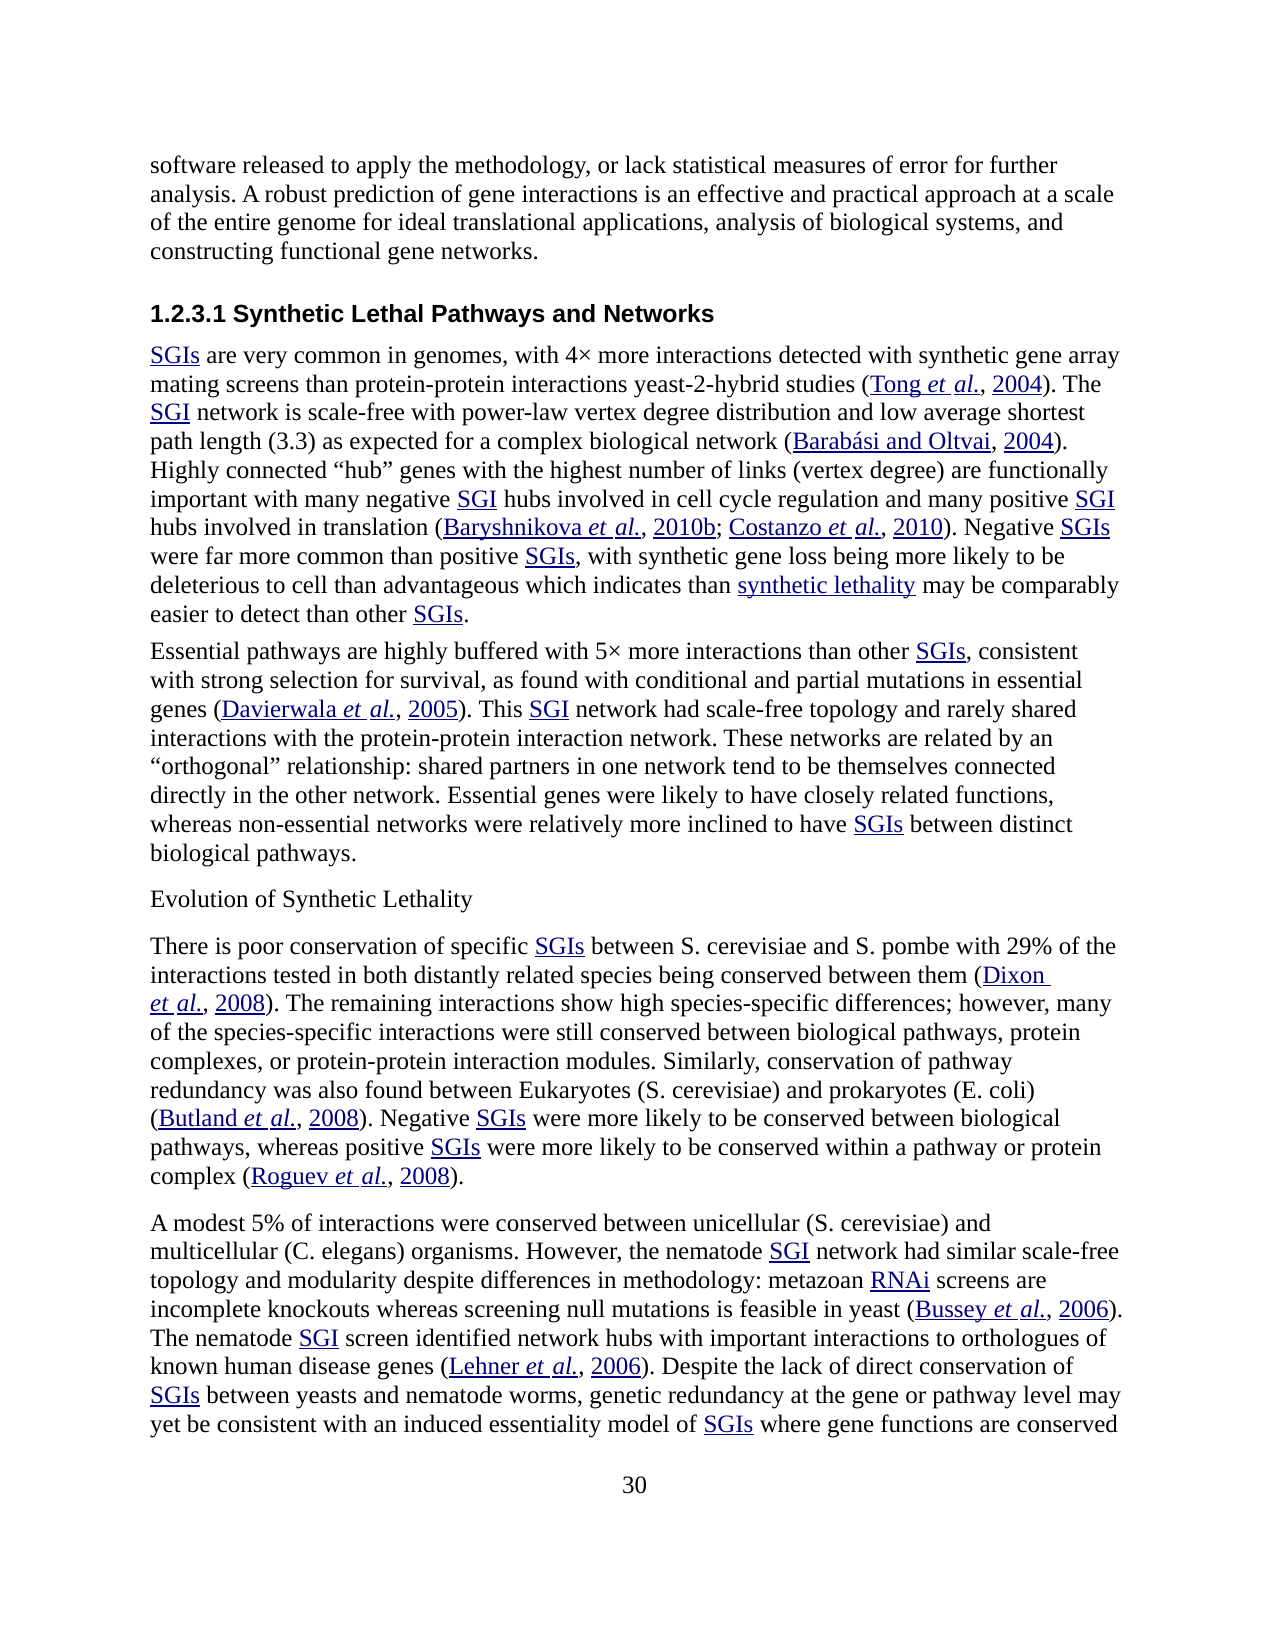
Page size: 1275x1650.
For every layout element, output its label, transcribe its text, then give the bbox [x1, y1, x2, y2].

text Essential pathways are highly buffered with 5× more interactions than other SGIs, consistent with strong selection for survival, as found with conditional and partial mutations in essential genes (Davierwala et al., 2005). This SGI network had scale-free topology and rarely shared interactions with the protein-protein interaction network. These networks are related by an “orthogonal” relationship: shared partners in one network tend to be themselves connected directly in the other network. Essential genes were likely to have closely related functions, whereas non-essential networks were relatively more inclined to have SGIs between distinct biological pathways. [150, 636, 1125, 866]
text There is poor conservation of specific SGIs between S. cerevisiae and S. pombe with 29% of the interactions tested in both distantly related species being conserved between them (Dixon et al., 2008). The remaining interactions show high species-specific differences; however, many of the species-specific interactions were still conserved between biological pathways, protein complexes, or protein-protein interaction modules. Similarly, conservation of pathway redundancy was also found between Eukaryotes (S. cerevisiae) and prokaryotes (E. coli) (Butland et al., 2008). Negative SGIs were more likely to be conserved between biological pathways, whereas positive SGIs were more likely to be conserved within a pathway or protein complex (Roguev et al., 2008). [150, 931, 1125, 1190]
text software released to apply the methodology, or lack statistical measures of error for further analysis. A robust prediction of gene interactions is an effective and practical approach at a scale of the entire genome for ideal translational applications, analysis of biological systems, and constructing functional gene networks. [150, 150, 1125, 265]
text A modest 5% of interactions were conserved between unicellular (S. cerevisiae) and multicellular (C. elegans) organisms. However, the nematode SGI network had similar scale-free topology and modularity despite differences in methodology: metazoan RNAi screens are incomplete knockouts whereas screening null mutations is feasible in yeast (Bussey et al., 2006). The nematode SGI screen identified network hubs with important interactions to orthologues of known human disease genes (Lehner et al., 2006). Despite the lack of direct conservation of SGIs between yeasts and nematode worms, genetic redundancy at the gene or pathway level may yet be consistent with an induced essentiality model of SGIs where gene functions are conserved [150, 1208, 1125, 1438]
subtitle 1.2.3.1 Synthetic Lethal Pathways and Networks [150, 299, 1125, 327]
text SGIs are very common in genomes, with 4× more interactions detected with synthetic gene array mating screens than protein-protein interactions yeast-2-hybrid studies (Tong et al., 2004). The SGI network is scale-free with power-law vertex degree distribution and low average shortest path length (3.3) as expected for a complex biological network (Barabási and Oltvai, 2004). Highly connected “hub” genes with the highest number of links (vertex degree) are functionally important with many negative SGI hubs involved in cell cycle regulation and many positive SGI hubs involved in translation (Baryshnikova et al., 2010b; Costanzo et al., 2010). Negative SGIs were far more common than positive SGIs, with synthetic gene loss being more likely to be deleterious to cell than advantageous which indicates than synthetic lethality may be comparably easier to detect than other SGIs. [150, 340, 1125, 627]
text Evolution of Synthetic Lethality [150, 884, 1125, 913]
